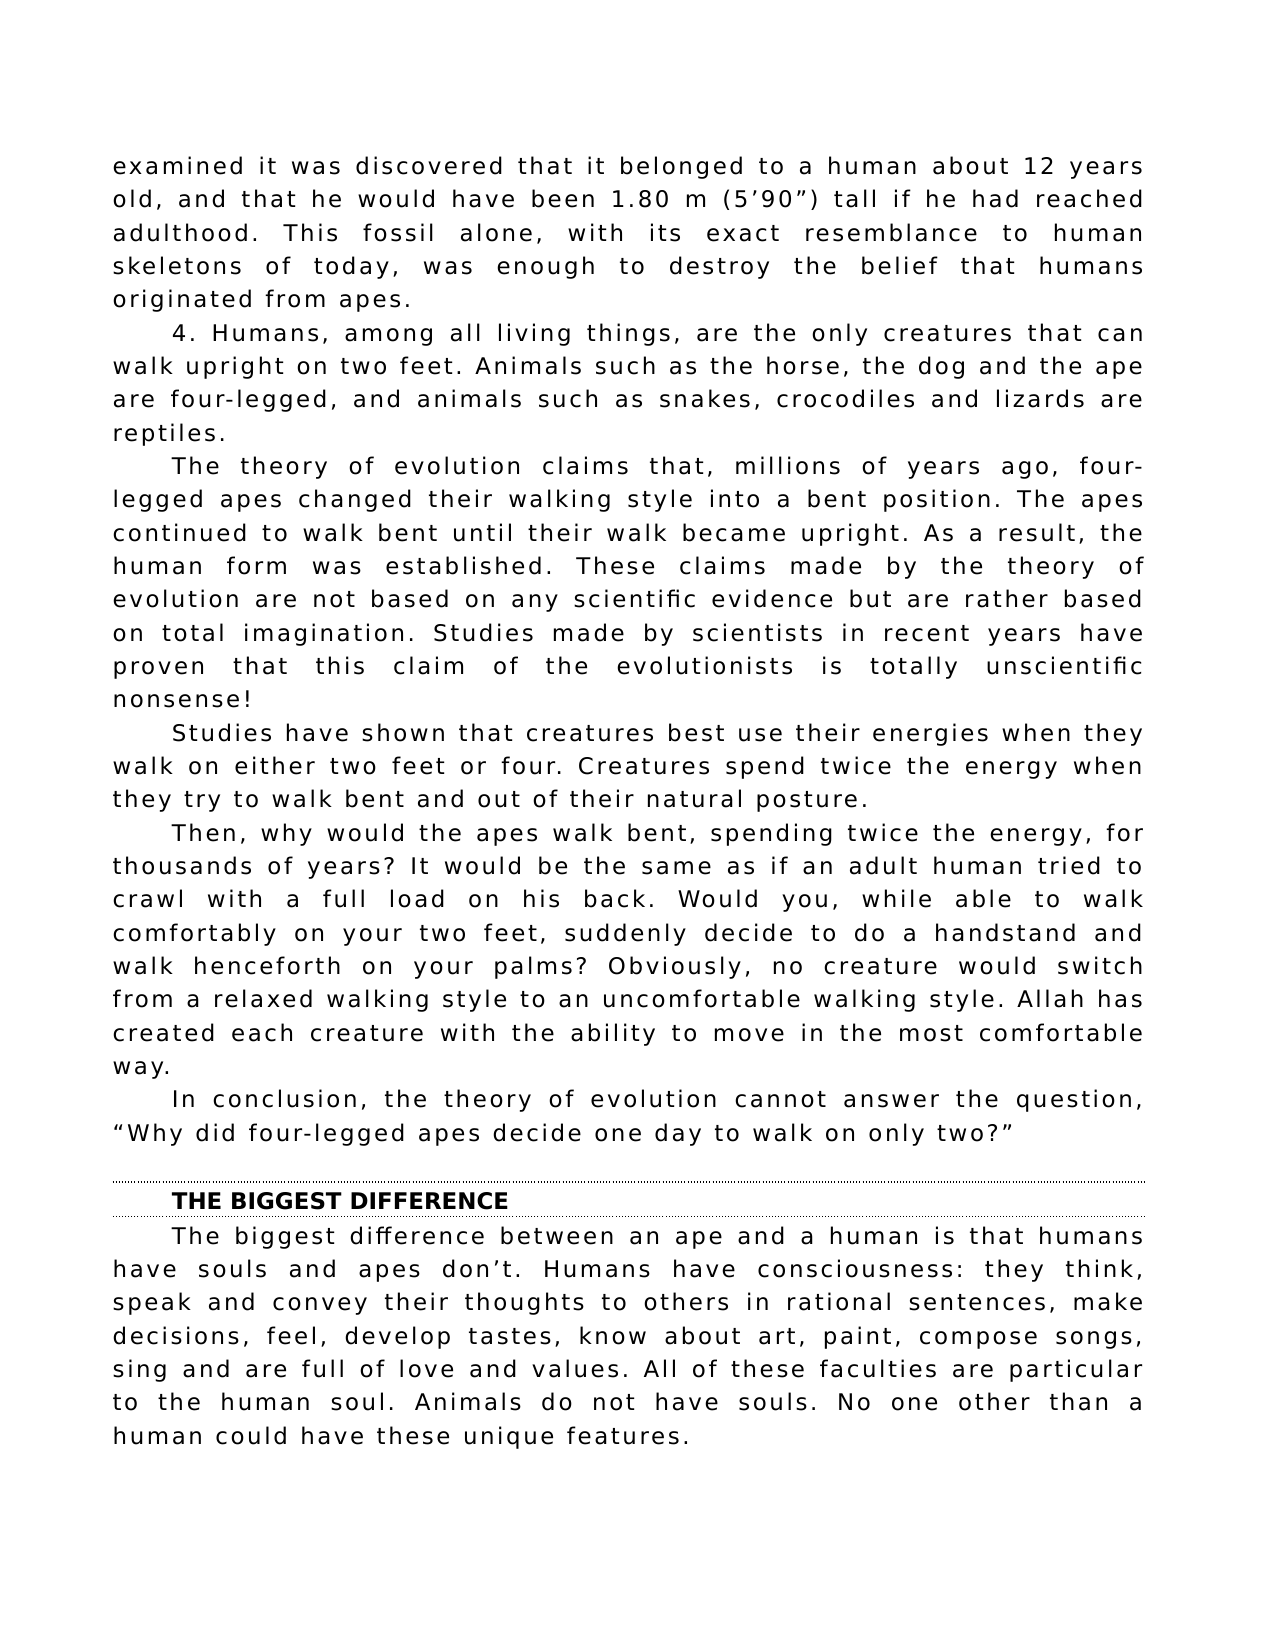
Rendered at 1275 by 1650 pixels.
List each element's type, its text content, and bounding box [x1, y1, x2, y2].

text 4. Humans, among all living things, are the only creatures that can walk upright on two feet. Animals such as the horse, the dog and the ape are four-legged, and animals such as snakes, crocodiles and lizards are reptiles. [112, 314, 1145, 448]
text examined it was discovered that it belonged to a human about 12 years old, and that he would have been 1.80 m (5’90”) tall if he had reached adulthood. This fossil alone, with its exact resemblance to human skeletons of today, was enough to destroy the belief that humans originated from apes. [112, 148, 1145, 314]
text In conclusion, the theory of evolution cannot answer the question, “Why did four-legged apes decide one day to walk on only two?” [112, 1081, 1145, 1148]
text Studies have shown that creatures best use their energies when they walk on either two feet or four. Creatures spend twice the energy when they try to walk bent and out of their natural posture. [112, 714, 1145, 814]
text The biggest difference between an ape and a human is that humans have souls and apes don’t. Humans have consciousness: they think, speak and convey their thoughts to others in rational sentences, make decisions, feel, develop tastes, know about art, paint, compose songs, sing and are full of love and values. All of these faculties are particular to the human soul. Animals do not have souls. No one other than a human could have these unique features. [112, 1217, 1145, 1451]
text The theory of evolution claims that, millions of years ago, four-legged apes changed their walking style into a bent position. The apes continued to walk bent until their walk became upright. As a result, the human form was established. These claims made by the theory of evolution are not based on any scientific evidence but are rather based on total imagination. Studies made by scientists in recent years have proven that this claim of the evolutionists is totally unscientific nonsense! [112, 448, 1145, 714]
text THE BIGGEST DIFFERENCE [112, 1181, 1145, 1217]
text Then, why would the apes walk bent, spending twice the energy, for thousands of years? It would be the same as if an adult human tried to crawl with a full load on his back. Would you, while able to walk comfortably on your two feet, suddenly decide to do a handstand and walk henceforth on your palms? Obviously, no creature would switch from a relaxed walking style to an uncomfortable walking style. Allah has created each creature with the ability to move in the most comfortable way. [112, 814, 1145, 1081]
